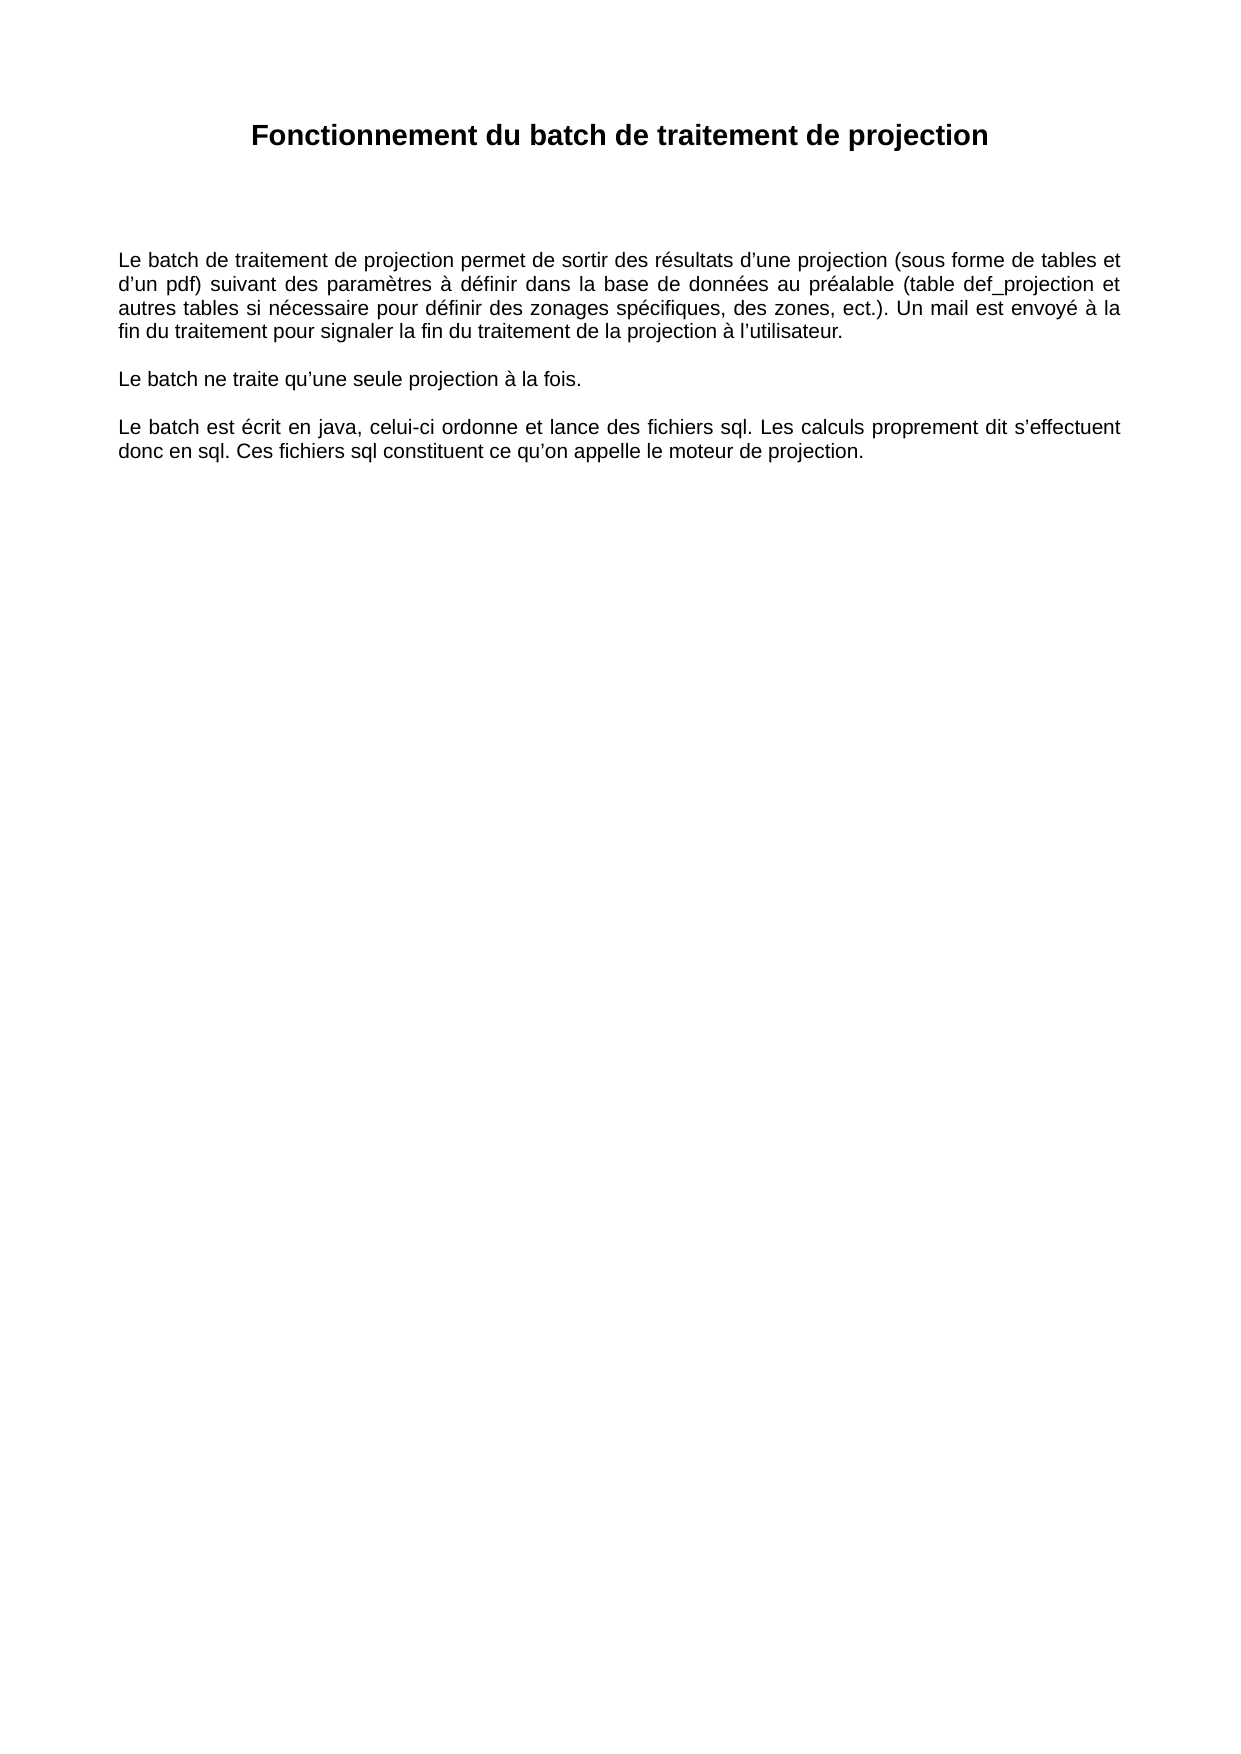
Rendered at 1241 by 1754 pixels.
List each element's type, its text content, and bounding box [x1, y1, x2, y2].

text Fonctionnement du batch de traitement de projection [118, 118, 1122, 152]
text Le batch ne traite qu’une seule projection à la fois. [118, 367, 1122, 391]
text Le batch de traitement de projection permet de sortir des résultats d’une projection (sous forme de tables et d’un pdf) suivant des paramètres à définir dans la base de données au préalable (table def_projection et autres tables si nécessaire pour définir des zonages spécifiques, des zones, ect.). Un mail est envoyé à la fin du traitement pour signaler la fin du traitement de la projection à l’utilisateur. [118, 247, 1122, 343]
text Le batch est écrit en java, celui-ci ordonne et lance des fichiers sql. Les calculs proprement dit s’effectuent donc en sql. Ces fichiers sql constituent ce qu’on appelle le moteur de projection. [118, 415, 1122, 463]
